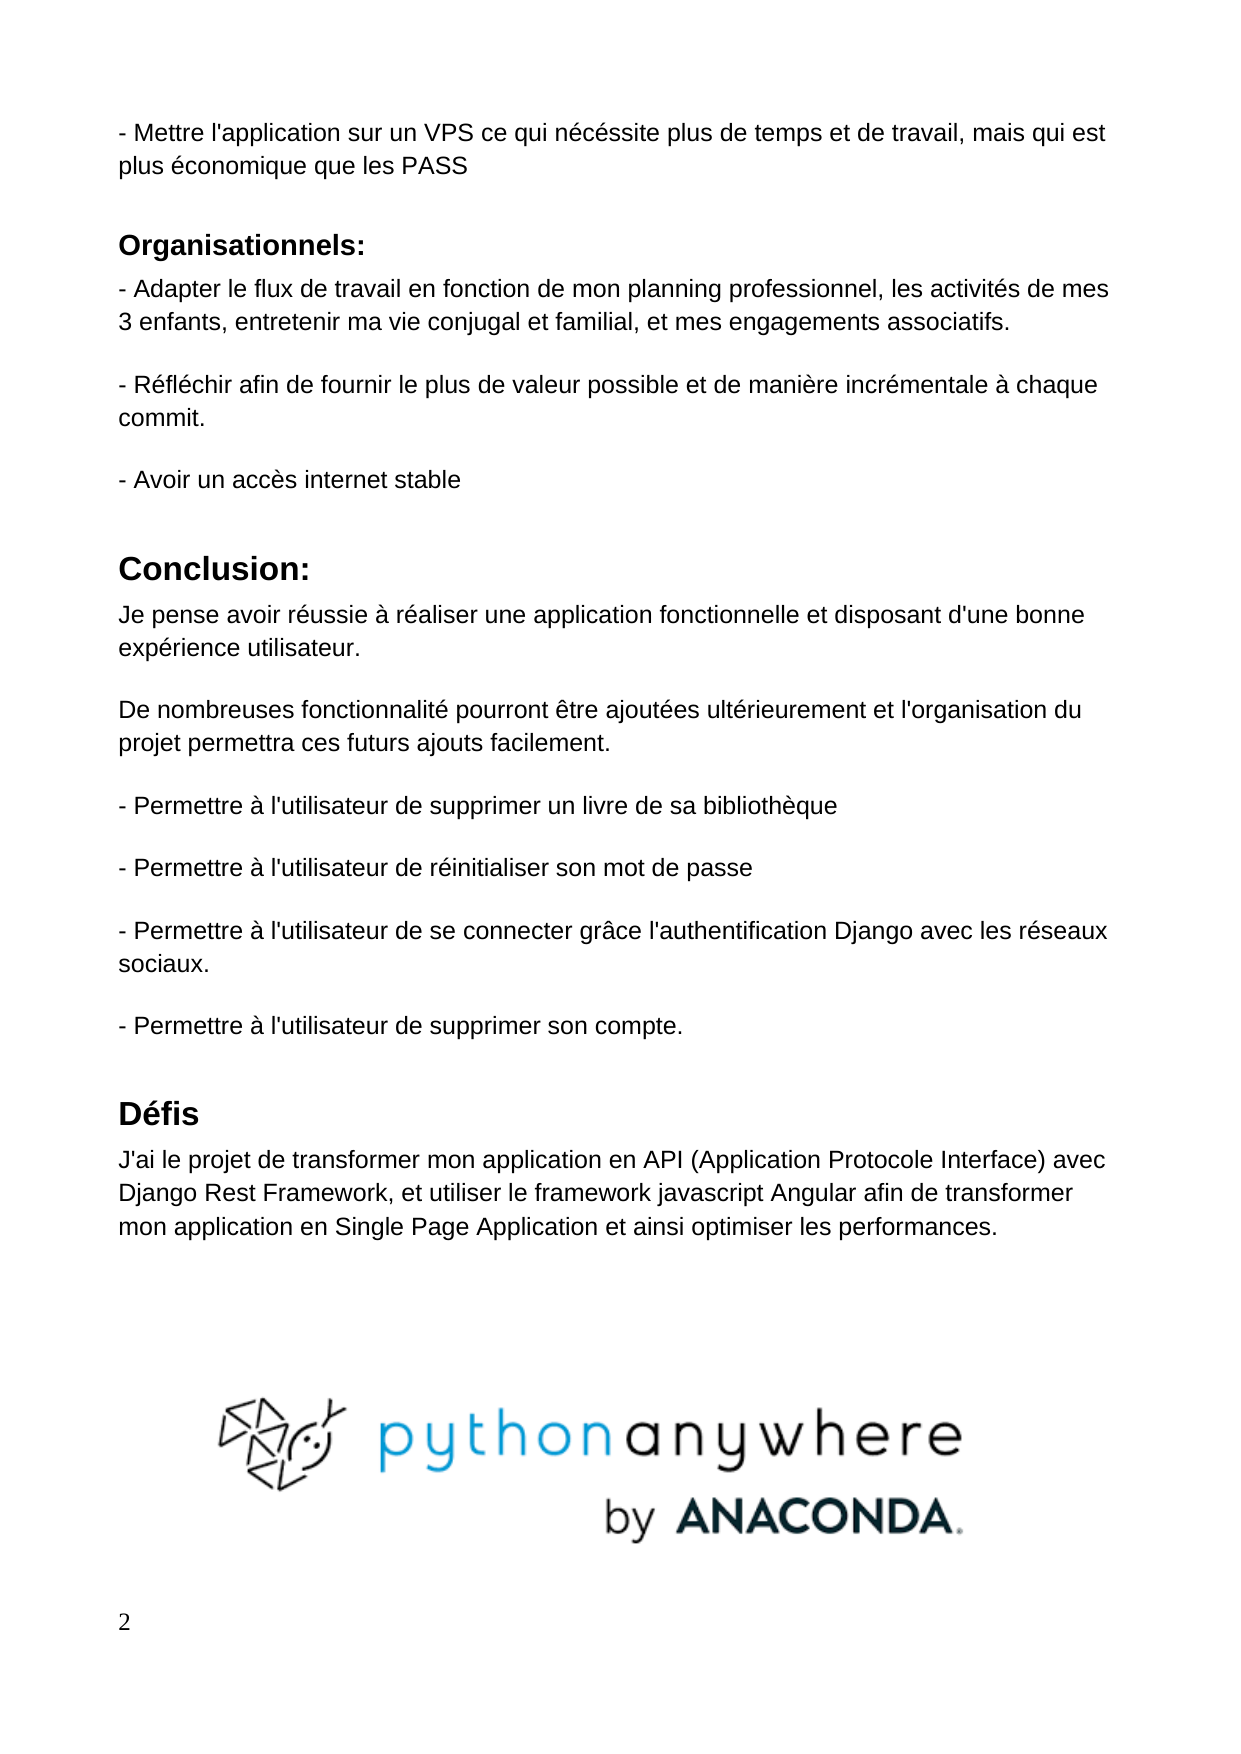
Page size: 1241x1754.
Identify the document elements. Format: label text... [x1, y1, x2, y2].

text - Permettre à l'utilisateur de supprimer son compte. [118, 1011, 1122, 1040]
text - Avoir un accès internet stable [118, 465, 1122, 494]
text - Réfléchir afin de fournir le plus de valeur possible et de manière incrémentale à chaque commit. [118, 370, 1122, 432]
text De nombreuses fonctionnalité pourront être ajoutées ultérieurement et l'organisation du projet permettra ces futurs ajouts facilement. [118, 695, 1122, 757]
subtitle Conclusion: [118, 549, 1122, 587]
text - Adapter le flux de travail en fonction de mon planning professionnel, les activités de mes 3 enfants, entretenir ma vie conjugal et familial, et mes engagements associatifs. [118, 274, 1122, 336]
text - Mettre l'application sur un VPS ce qui nécéssite plus de temps et de travail, mais qui est plus économique que les PASS [118, 118, 1122, 180]
text - Permettre à l'utilisateur de réinitialiser son mot de passe [118, 853, 1122, 882]
subtitle Défis [118, 1094, 1122, 1133]
text - Permettre à l'utilisateur de se connecter grâce l'authentification Django avec les réseaux sociaux. [118, 916, 1122, 977]
text - Permettre à l'utilisateur de supprimer un livre de sa bibliothèque [118, 791, 1122, 819]
text Je pense avoir réussie à réaliser une application fonctionnelle et disposant d'une bonne expérience utilisateur. [118, 599, 1122, 661]
subtitle Organisationnels: [118, 228, 1122, 262]
text J'ai le projet de transformer mon application en API (Application Protocole Interface) avec Django Rest Framework, et utiliser le framework javascript Angular afin de transformer mon application en Single Page Application et ainsi optimiser les performances. [118, 1145, 1122, 1240]
picture [212, 1390, 971, 1553]
